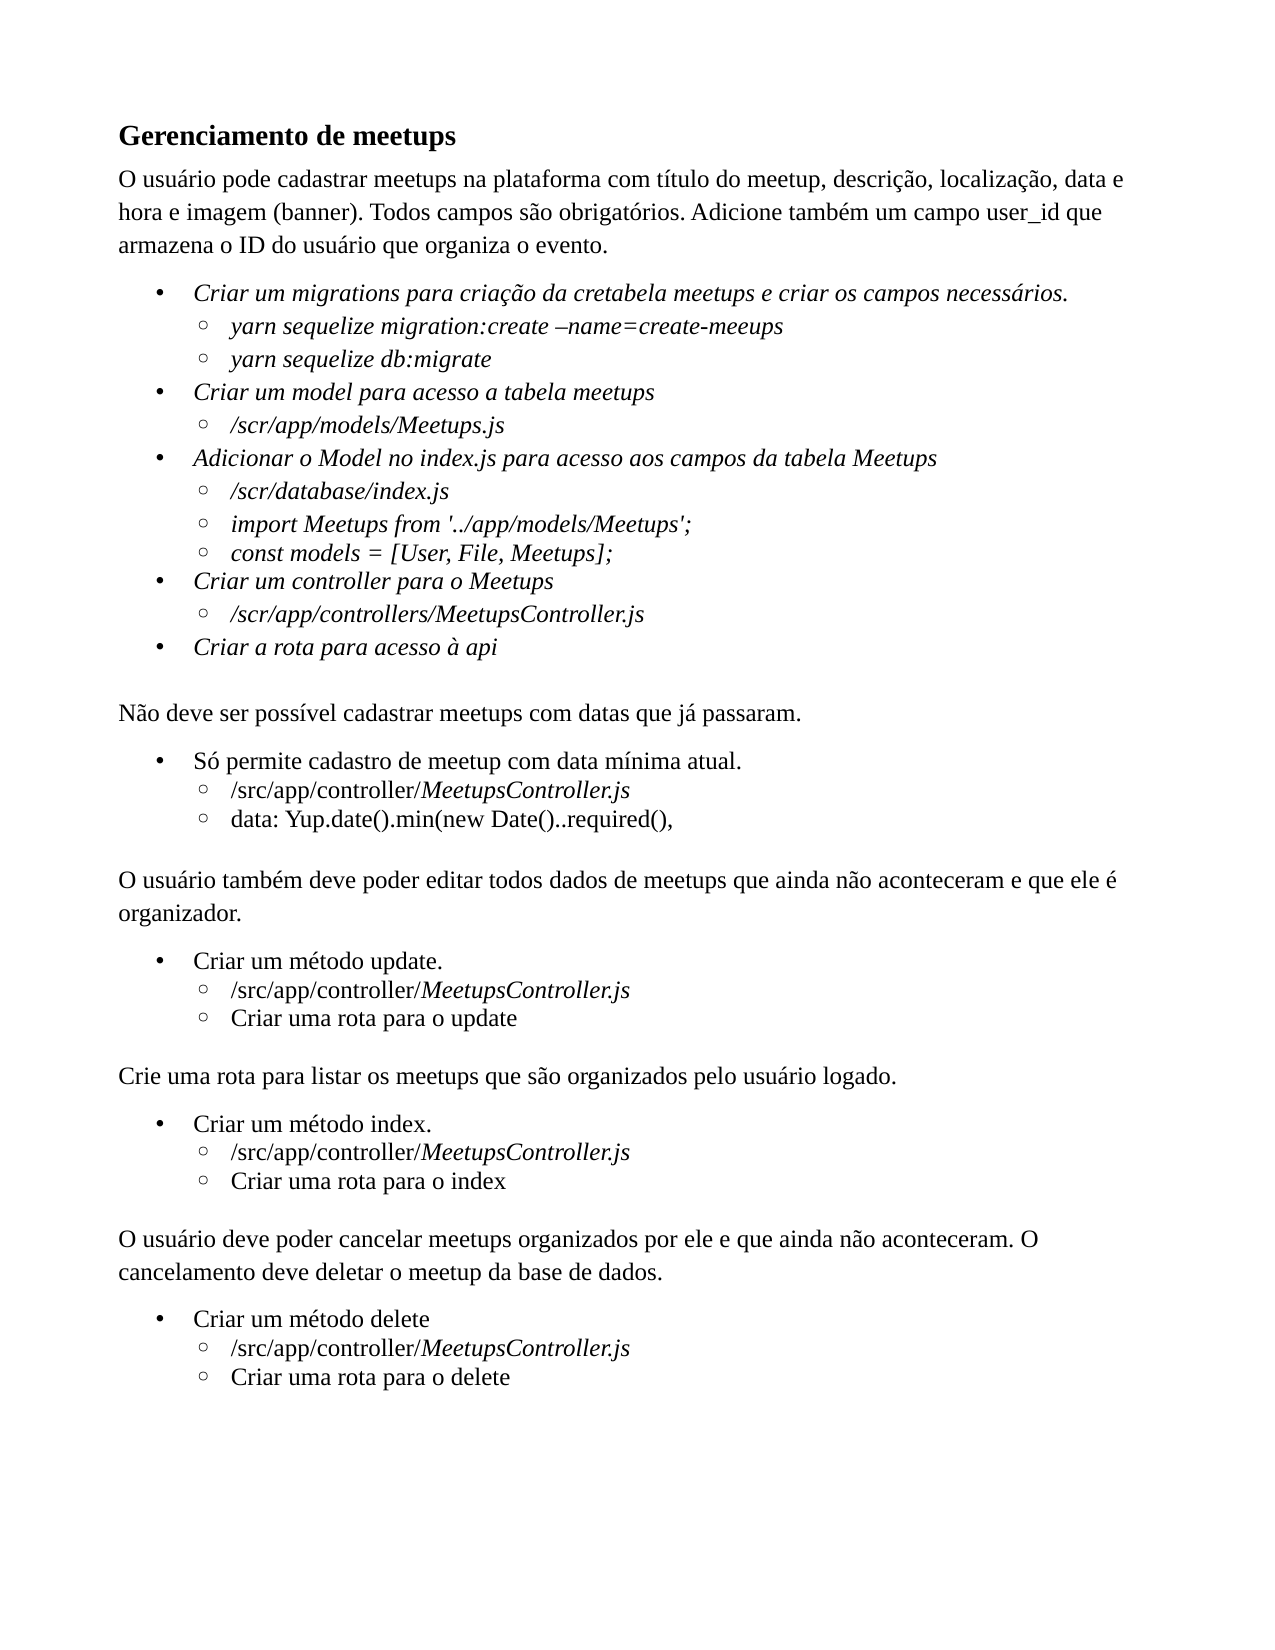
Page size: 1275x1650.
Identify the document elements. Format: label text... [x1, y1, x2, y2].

subtitle Gerenciamento de meetups [118, 118, 1157, 152]
list import Meetups from '../app/models/Meetups'; [193, 509, 1157, 538]
text O usuário também deve poder editar todos dados de meetups que ainda não aconteceram e que ele é organizador. [118, 865, 1157, 927]
list Criar um método delete [156, 1304, 1157, 1333]
list /scr/database/index.js [193, 476, 1157, 505]
list Criar uma rota para o delete [193, 1362, 1157, 1391]
list Só permite cadastro de meetup com data mínima atual. [156, 746, 1157, 775]
list Criar uma rota para o update [193, 1003, 1157, 1032]
list Adicionar o Model no index.js para acesso aos campos da tabela Meetups [156, 443, 1157, 472]
list Criar a rota para acesso à api [156, 632, 1157, 661]
list Criar um migrations para criação da cretabela meetups e criar os campos necessários. [156, 278, 1157, 307]
list /scr/app/models/Meetups.js [193, 410, 1157, 439]
list const models = [User, File, Meetups]; [193, 538, 1157, 566]
list data: Yup.date().min(new Date()..required(), [193, 804, 1157, 832]
list Criar uma rota para o index [193, 1166, 1157, 1195]
list /src/app/controller/MeetupsController.js [193, 975, 1157, 1003]
text Crie uma rota para listar os meetups que são organizados pelo usuário logado. [118, 1061, 1157, 1090]
list Criar um controller para o Meetups [156, 566, 1157, 595]
list /scr/app/controllers/MeetupsController.js [193, 599, 1157, 628]
list Criar um método index. [156, 1109, 1157, 1137]
list Criar um model para acesso a tabela meetups [156, 377, 1157, 406]
text O usuário pode cadastrar meetups na plataforma com título do meetup, descrição, localização, data e hora e imagem (banner). Todos campos são obrigatórios. Adicione também um campo user_id que armazena o ID do usuário que organiza o evento. [118, 164, 1157, 259]
list Criar um método update. [156, 946, 1157, 975]
text O usuário deve poder cancelar meetups organizados por ele e que ainda não aconteceram. O cancelamento deve deletar o meetup da base de dados. [118, 1224, 1157, 1285]
list yarn sequelize db:migrate [193, 344, 1157, 373]
list yarn sequelize migration:create –name=create-meeups [193, 311, 1157, 339]
text Não deve ser possível cadastrar meetups com datas que já passaram. [118, 698, 1157, 727]
list /src/app/controller/MeetupsController.js [193, 775, 1157, 804]
list /src/app/controller/MeetupsController.js [193, 1137, 1157, 1166]
list /src/app/controller/MeetupsController.js [193, 1333, 1157, 1362]
